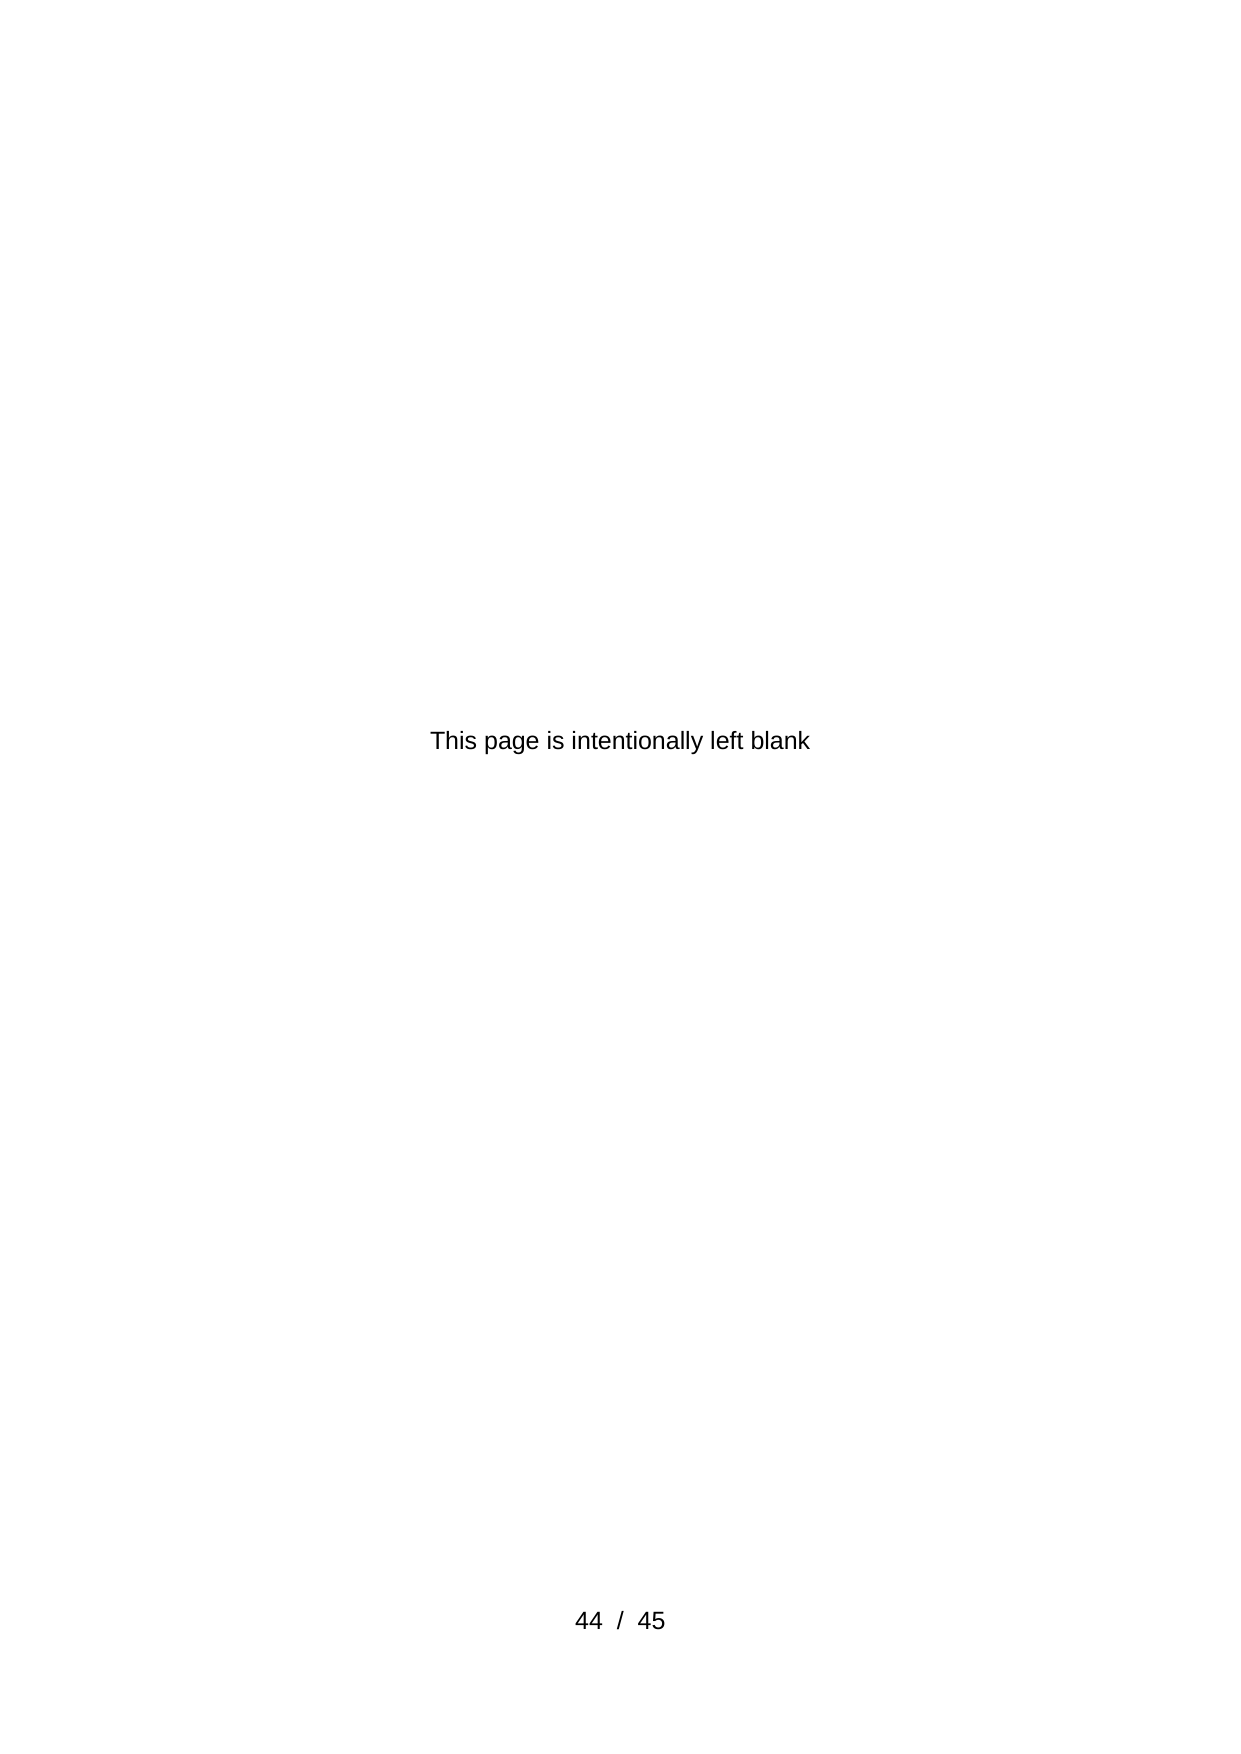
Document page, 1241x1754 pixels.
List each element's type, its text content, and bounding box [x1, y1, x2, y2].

text This page is intentionally left blank [118, 726, 1122, 755]
